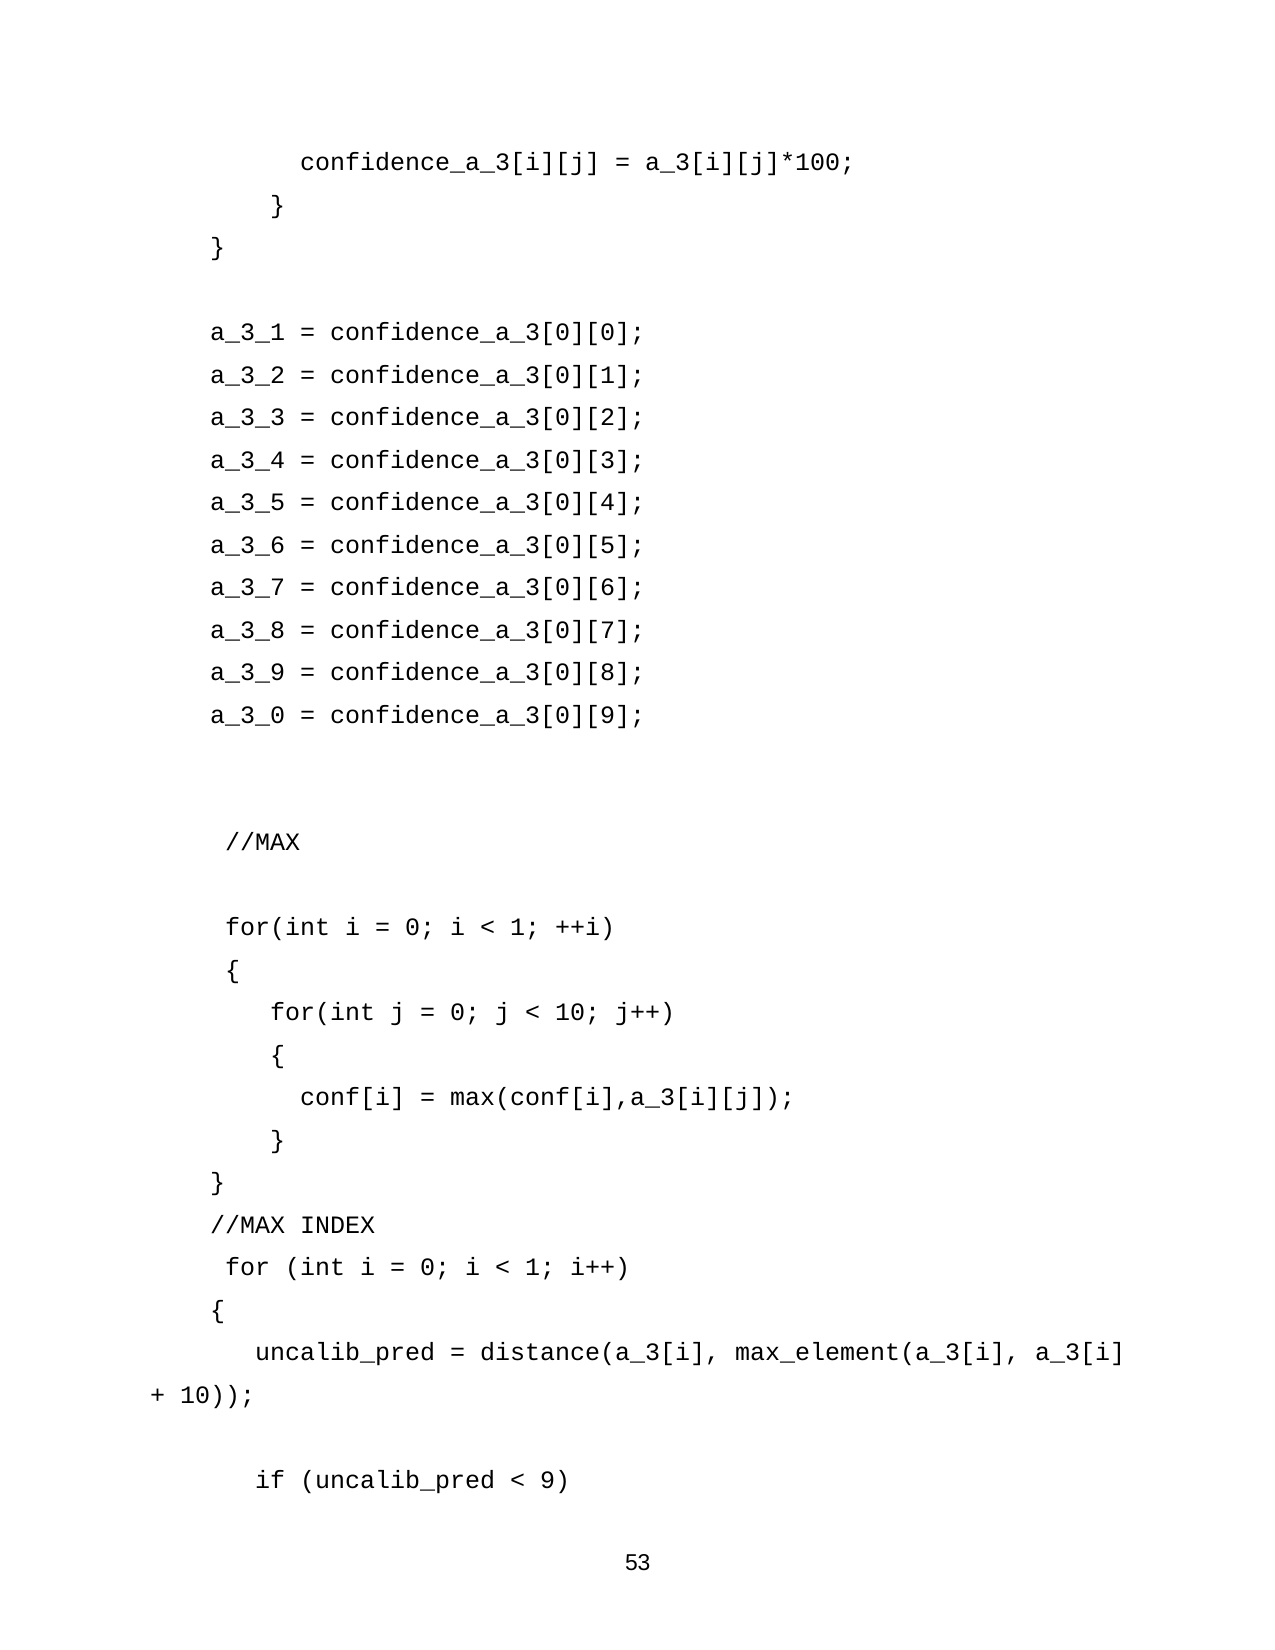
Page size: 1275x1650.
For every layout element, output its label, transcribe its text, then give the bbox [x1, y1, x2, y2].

text a_3_5 = confidence_a_3[0][4]; [150, 490, 1125, 518]
text } [150, 235, 1125, 263]
text a_3_1 = confidence_a_3[0][0]; [150, 320, 1125, 348]
text for (int i = 0; i < 1; i++) [150, 1255, 1125, 1283]
text conf[i] = max(conf[i],a_3[i][j]); [150, 1085, 1125, 1113]
text { [150, 957, 1125, 986]
text uncalib_pred = distance(a_3[i], max_element(a_3[i], a_3[i] + 10)); [150, 1340, 1125, 1411]
text //MAX [150, 830, 1125, 858]
text a_3_2 = confidence_a_3[0][1]; [150, 362, 1125, 391]
text a_3_9 = confidence_a_3[0][8]; [150, 660, 1125, 688]
text confidence_a_3[i][j] = a_3[i][j]*100; [150, 150, 1125, 178]
text if (uncalib_pred < 9) [150, 1467, 1125, 1496]
text { [150, 1042, 1125, 1071]
text } [150, 192, 1125, 221]
text for(int j = 0; j < 10; j++) [150, 1000, 1125, 1028]
text a_3_3 = confidence_a_3[0][2]; [150, 405, 1125, 433]
text a_3_7 = confidence_a_3[0][6]; [150, 575, 1125, 603]
text for(int i = 0; i < 1; ++i) [150, 915, 1125, 943]
text //MAX INDEX [150, 1212, 1125, 1241]
text { [150, 1297, 1125, 1326]
text } [150, 1127, 1125, 1156]
text } [150, 1170, 1125, 1198]
text a_3_6 = confidence_a_3[0][5]; [150, 532, 1125, 561]
text a_3_0 = confidence_a_3[0][9]; [150, 702, 1125, 731]
text a_3_8 = confidence_a_3[0][7]; [150, 617, 1125, 646]
text a_3_4 = confidence_a_3[0][3]; [150, 447, 1125, 476]
